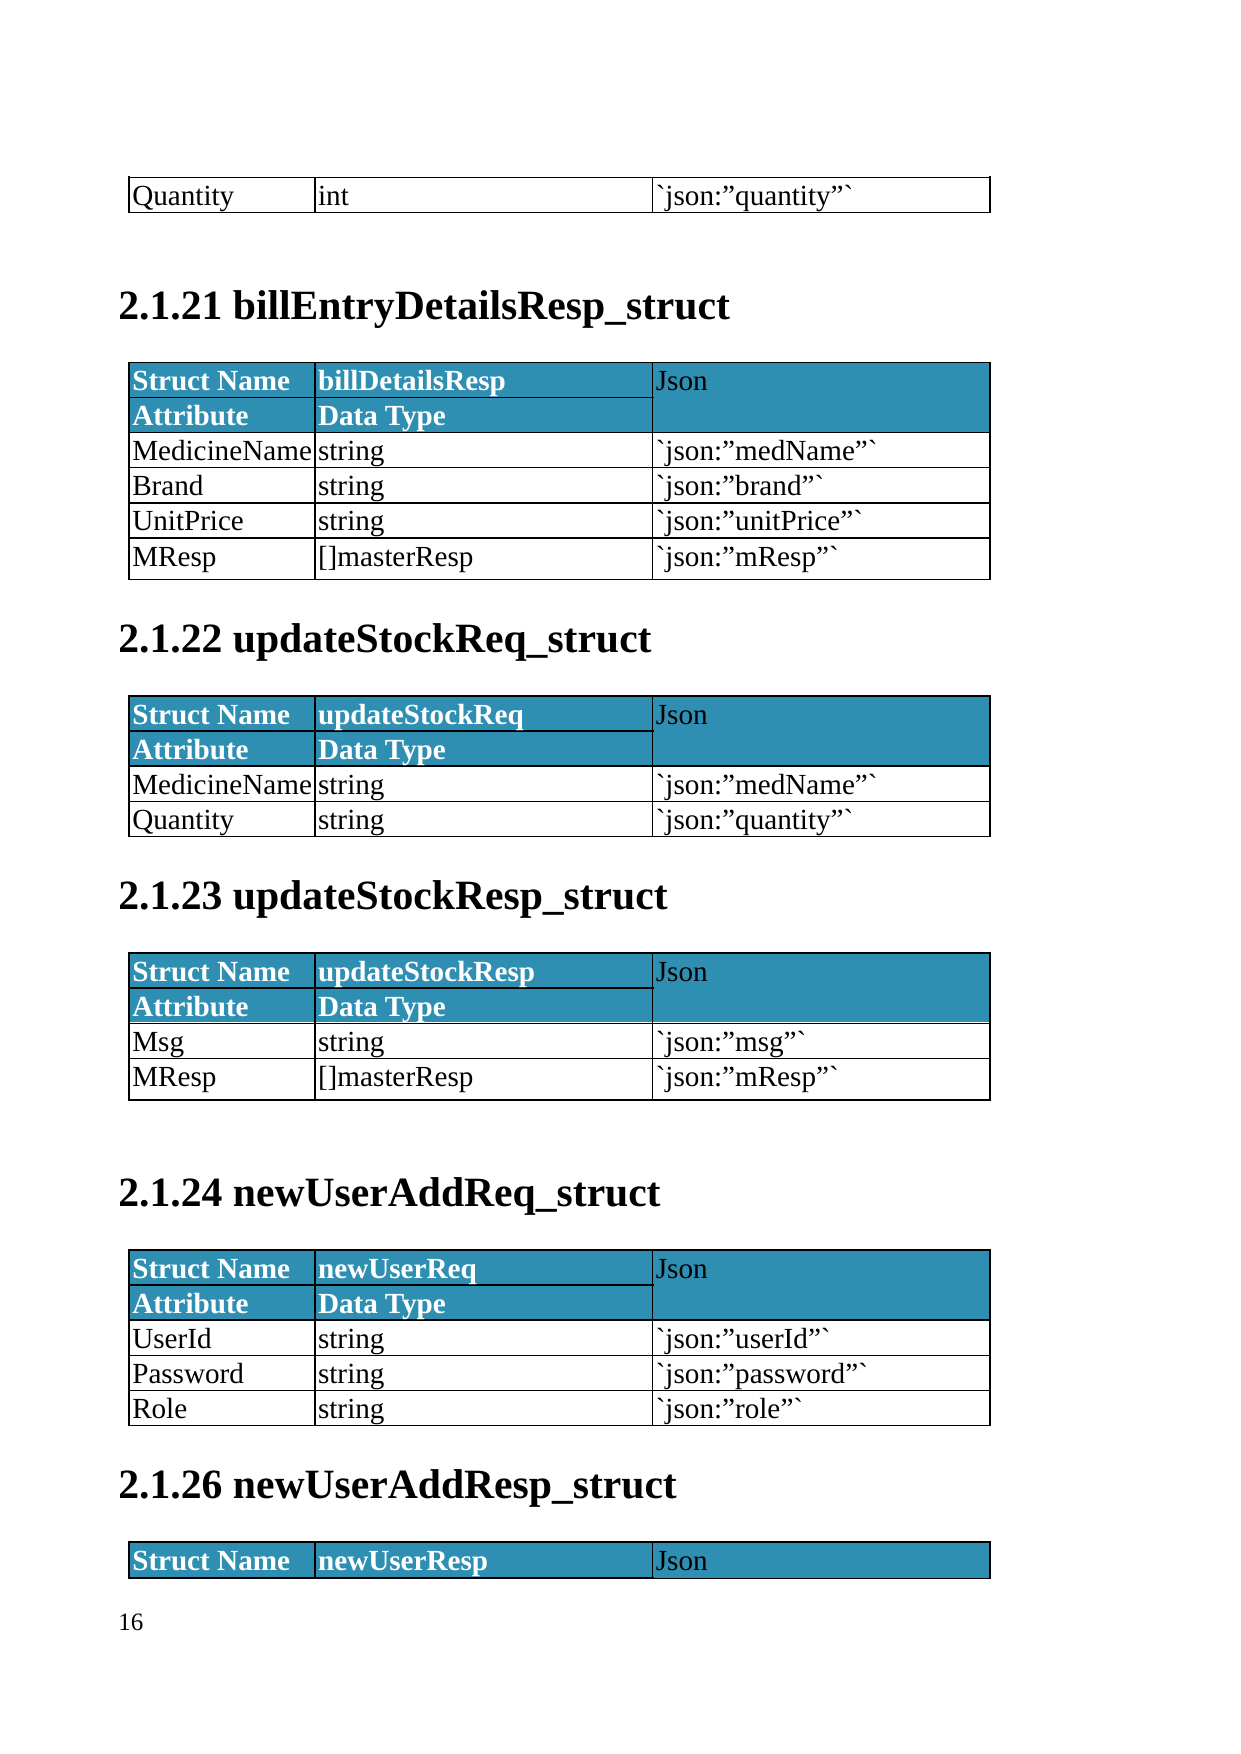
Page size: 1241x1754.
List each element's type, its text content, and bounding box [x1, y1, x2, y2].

table_header Json [653, 1543, 989, 1578]
table_cell Msg [130, 1024, 314, 1057]
table_cell `json:”medName”` [653, 767, 989, 801]
table_cell string [316, 468, 652, 502]
table_cell int [316, 178, 652, 211]
table_cell string [316, 1321, 652, 1354]
table_cell Data Type [316, 989, 652, 1022]
table_header Struct Name [130, 1251, 314, 1284]
table_header Json [653, 697, 989, 765]
table_cell MedicineName [130, 433, 314, 467]
table_cell `json:”role”` [653, 1391, 989, 1425]
table_cell `json:”msg”` [653, 1024, 989, 1057]
text 2.1.21 billEntryDetailsResp_struct [118, 280, 1122, 328]
table_cell Role [130, 1391, 314, 1425]
table_cell Attribute [130, 1286, 314, 1319]
text 2.1.26 newUserAddResp_struct [118, 1460, 1122, 1508]
table_header Struct Name [130, 697, 314, 730]
table_cell Data Type [316, 398, 652, 432]
text 2.1.23 updateStockResp_struct [118, 871, 1122, 919]
table_cell string [316, 767, 652, 801]
table_cell `json:”quantity”` [653, 802, 989, 836]
table_cell `json:”userId”` [653, 1321, 989, 1354]
table_header updateStockReq [316, 697, 652, 730]
table_cell Quantity [130, 802, 314, 836]
table_cell `json:”quantity”` [653, 178, 989, 211]
table_cell MResp [130, 1059, 314, 1099]
table_header Struct Name [130, 363, 314, 397]
table_header Json [653, 1251, 989, 1319]
table_header newUserReq [316, 1251, 652, 1284]
table_cell MedicineName [130, 767, 314, 801]
table_header newUserResp [316, 1543, 652, 1576]
table_cell `json:”unitPrice”` [653, 504, 989, 537]
table_header Json [653, 363, 989, 432]
table_cell UserId [130, 1321, 314, 1354]
table_cell `json:”mResp”` [653, 1059, 989, 1099]
table_cell UnitPrice [130, 504, 314, 537]
text 2.1.22 updateStockReq_struct [118, 614, 1122, 662]
table_cell `json:”password”` [653, 1356, 989, 1389]
table_header billDetailsResp [316, 363, 652, 397]
table_cell Data Type [316, 1286, 652, 1319]
table_header Json [653, 954, 989, 1022]
table_cell Brand [130, 468, 314, 502]
table_cell MResp [130, 539, 314, 579]
table_header updateStockResp [316, 954, 652, 987]
table_cell Attribute [130, 989, 314, 1022]
text 2.1.24 newUserAddReq_struct [118, 1168, 1122, 1216]
table_cell Attribute [130, 732, 314, 765]
table_header Struct Name [130, 954, 314, 987]
table_cell string [316, 1391, 652, 1425]
table_cell string [316, 433, 652, 467]
table_cell Attribute [130, 398, 314, 432]
table_cell string [316, 802, 652, 836]
table_cell string [316, 1356, 652, 1389]
table_cell string [316, 1024, 652, 1057]
table_cell []masterResp [316, 1059, 652, 1099]
table_cell `json:”mResp”` [653, 539, 989, 579]
table_cell `json:”medName”` [653, 433, 989, 467]
table_cell Quantity [130, 178, 314, 211]
table_header Struct Name [130, 1543, 314, 1576]
table_cell string [316, 504, 652, 537]
table_cell []masterResp [316, 539, 652, 579]
table_cell Data Type [316, 732, 652, 765]
table_cell Password [130, 1356, 314, 1389]
table_cell `json:”brand”` [653, 468, 989, 502]
